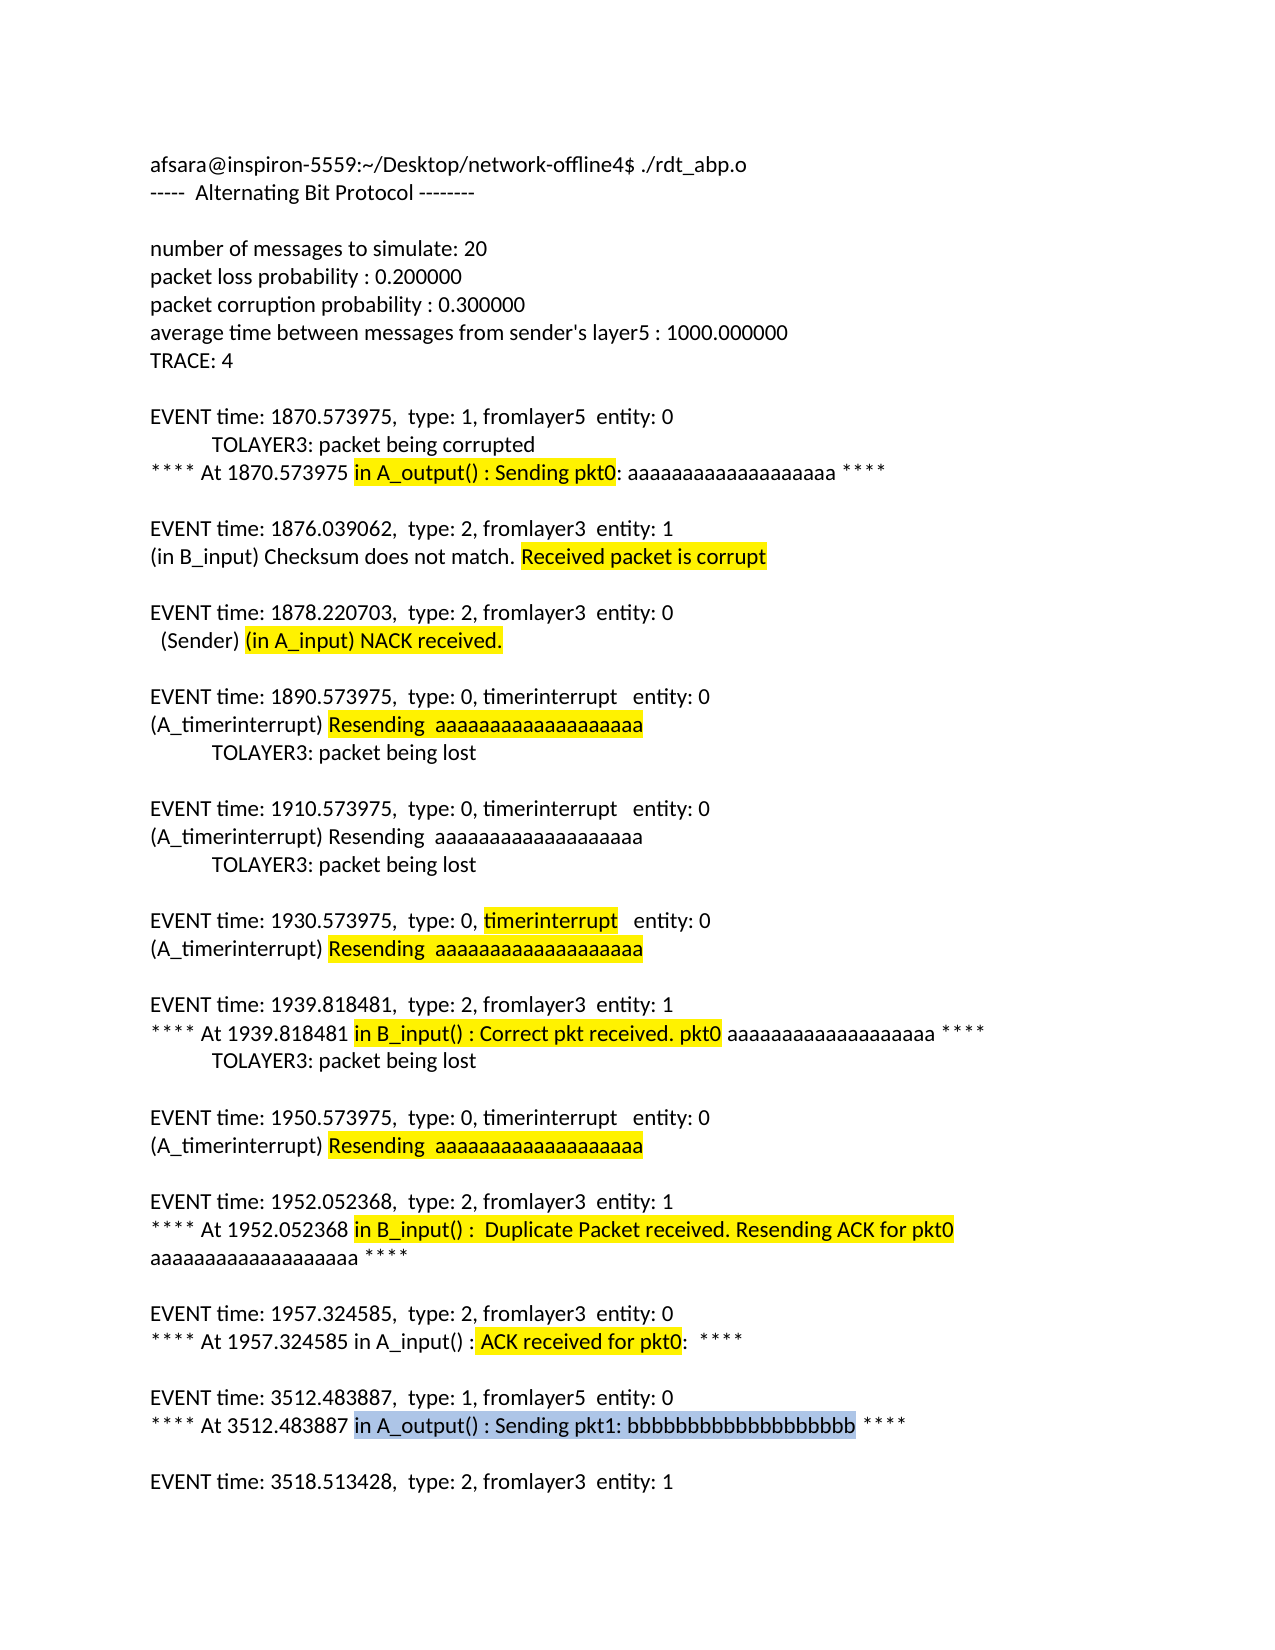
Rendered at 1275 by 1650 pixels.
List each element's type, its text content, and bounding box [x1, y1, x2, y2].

text EVENT time: 1870.573975, type: 1, fromlayer5 entity: 0 [150, 402, 1125, 430]
text EVENT time: 1957.324585, type: 2, fromlayer3 entity: 0 [150, 1299, 1125, 1327]
text EVENT time: 1952.052368, type: 2, fromlayer3 entity: 1 [150, 1187, 1125, 1215]
text TOLAYER3: packet being lost [150, 738, 1125, 766]
text EVENT time: 1890.573975, type: 0, timerinterrupt entity: 0 [150, 682, 1125, 710]
text TRACE: 4 [150, 346, 1125, 374]
text average time between messages from sender's layer5 : 1000.000000 [150, 318, 1125, 346]
text (A_timerinterrupt) Resending aaaaaaaaaaaaaaaaaaa [150, 934, 1125, 963]
text **** At 1939.818481 in B_input() : Correct pkt received. pkt0 aaaaaaaaaaaaaaaaaaa **** [150, 1019, 1125, 1047]
text **** At 1957.324585 in A_input() : ACK received for pkt0: **** [150, 1327, 1125, 1355]
text packet loss probability : 0.200000 [150, 262, 1125, 290]
text (A_timerinterrupt) Resending aaaaaaaaaaaaaaaaaaa [150, 822, 1125, 851]
text **** At 1952.052368 in B_input() : Duplicate Packet received. Resending ACK for pkt0 aaaaaaaaaaaaaaaaaaa **** [150, 1215, 1125, 1271]
text TOLAYER3: packet being corrupted [150, 430, 1125, 458]
text afsara@inspiron-5559:~/Desktop/network-offline4$ ./rdt_abp.o [150, 150, 1125, 178]
text ----- Alternating Bit Protocol -------- [150, 178, 1125, 206]
text EVENT time: 1930.573975, type: 0, timerinterrupt entity: 0 [150, 907, 1125, 934]
text EVENT time: 1878.220703, type: 2, fromlayer3 entity: 0 [150, 598, 1125, 626]
text TOLAYER3: packet being lost [150, 1047, 1125, 1075]
text **** At 3512.483887 in A_output() : Sending pkt1: bbbbbbbbbbbbbbbbbbb **** [150, 1411, 1125, 1439]
text packet corruption probability : 0.300000 [150, 290, 1125, 318]
text EVENT time: 3512.483887, type: 1, fromlayer5 entity: 0 [150, 1383, 1125, 1411]
text EVENT time: 1950.573975, type: 0, timerinterrupt entity: 0 [150, 1103, 1125, 1131]
text (in B_input) Checksum does not match. Received packet is corrupt [150, 542, 1125, 570]
text EVENT time: 1876.039062, type: 2, fromlayer3 entity: 1 [150, 514, 1125, 542]
text **** At 1870.573975 in A_output() : Sending pkt0: aaaaaaaaaaaaaaaaaaa **** [150, 458, 1125, 486]
text number of messages to simulate: 20 [150, 234, 1125, 262]
text (Sender) (in A_input) NACK received. [150, 626, 1125, 654]
text EVENT time: 3518.513428, type: 2, fromlayer3 entity: 1 [150, 1467, 1125, 1495]
text EVENT time: 1939.818481, type: 2, fromlayer3 entity: 1 [150, 991, 1125, 1019]
text (A_timerinterrupt) Resending aaaaaaaaaaaaaaaaaaa [150, 1131, 1125, 1159]
text TOLAYER3: packet being lost [150, 851, 1125, 878]
text (A_timerinterrupt) Resending aaaaaaaaaaaaaaaaaaa [150, 710, 1125, 738]
text EVENT time: 1910.573975, type: 0, timerinterrupt entity: 0 [150, 794, 1125, 822]
